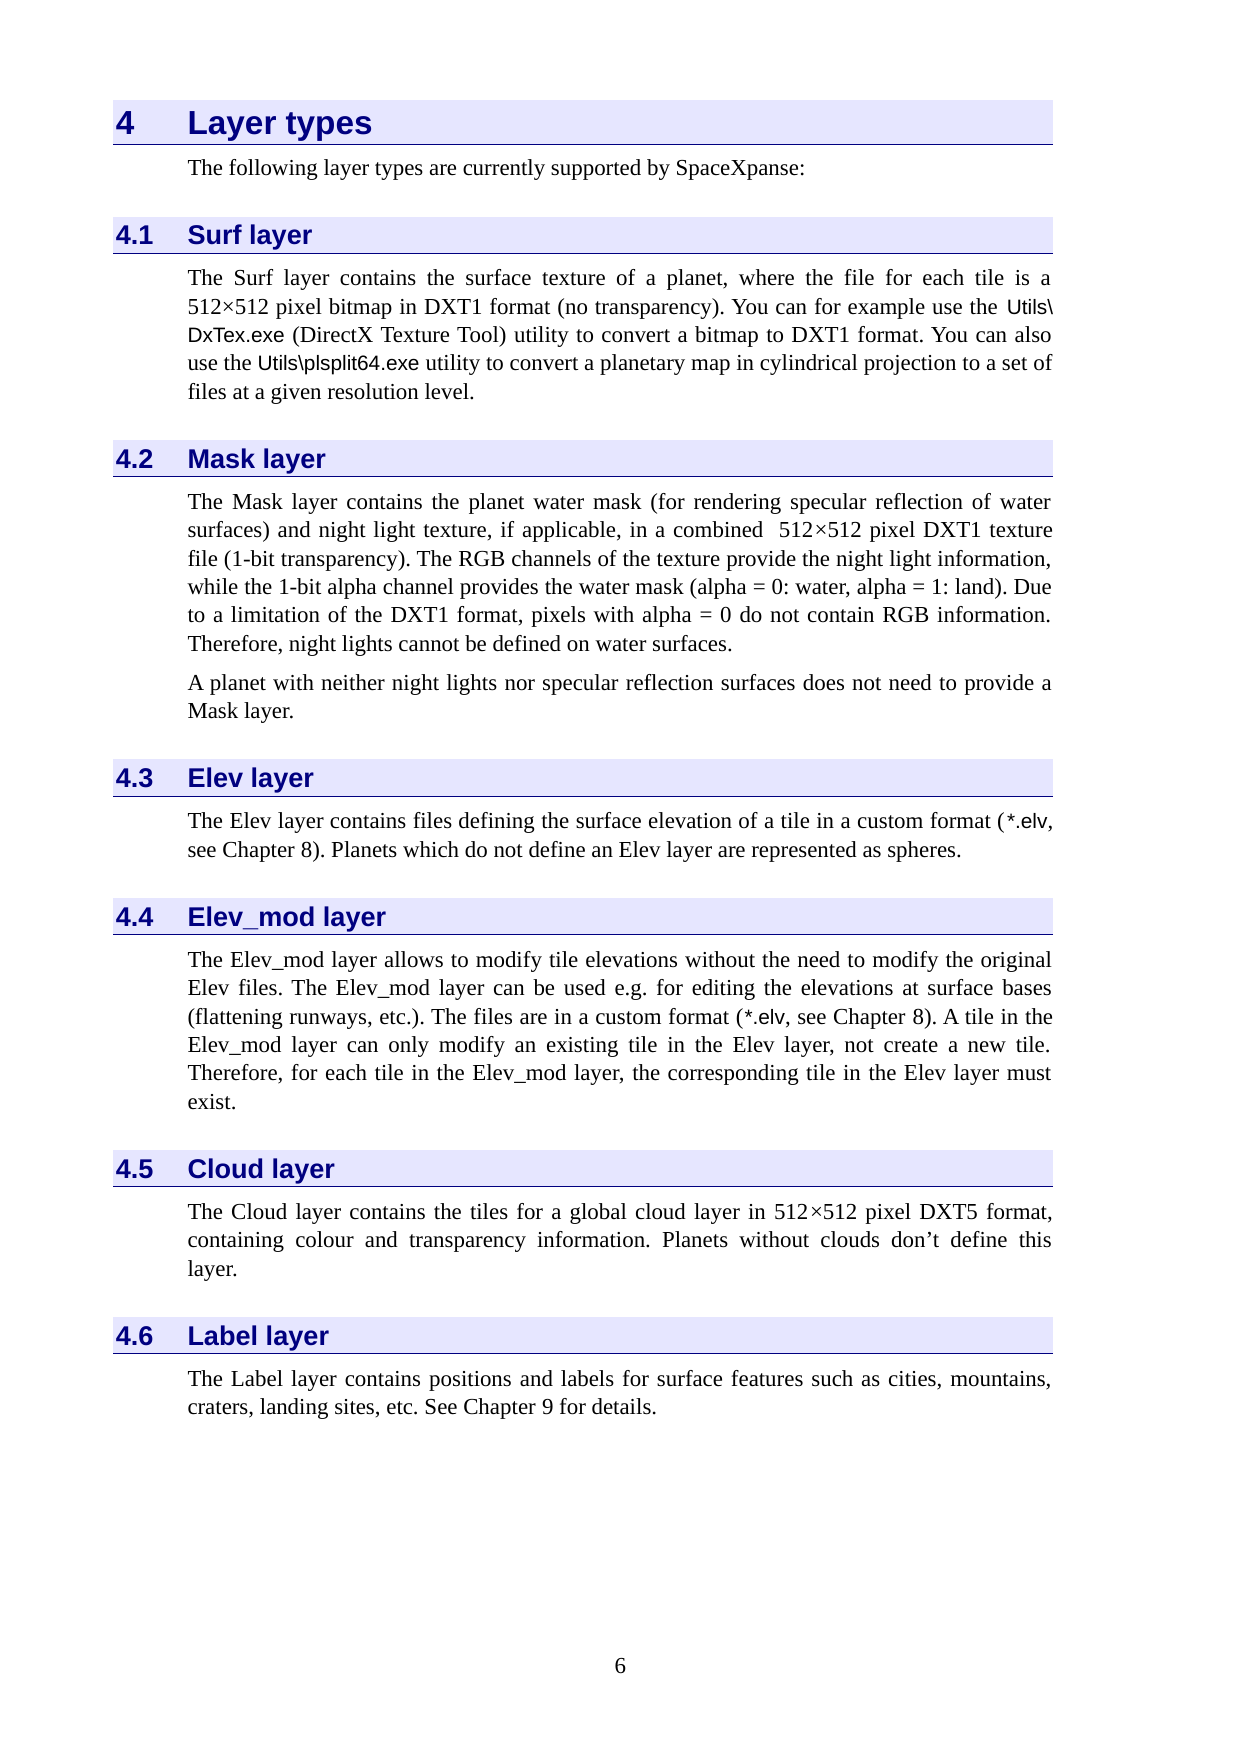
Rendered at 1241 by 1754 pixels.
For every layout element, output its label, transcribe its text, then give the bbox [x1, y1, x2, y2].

subtitle Surf layer [113, 217, 1053, 253]
text The Label layer contains positions and labels for surface features such as cities, mountains, craters, landing sites, etc. See Chapter 9 for details. [187, 1364, 1053, 1420]
text The Elev_mod layer allows to modify tile elevations without the need to modify the original Elev files. The Elev_mod layer can be used e.g. for editing the elevations at surface bases (flattening runways, etc.). The files are in a custom format (*.elv, see Chapter 8). A tile in the Elev_mod layer can only modify an existing tile in the Elev layer, not create a new tile. Therefore, for each tile in the Elev_mod layer, the corresponding tile in the Elev layer must exist. [187, 945, 1053, 1115]
subtitle Cloud layer [113, 1150, 1053, 1186]
subtitle Elev layer [113, 759, 1053, 796]
subtitle Elev_mod layer [113, 898, 1053, 934]
text The Cloud layer contains the tiles for a global cloud layer in 512×512 pixel DXT5 format, containing colour and transparency information. Planets without clouds don’t define this layer. [187, 1197, 1053, 1282]
text The following layer types are currently supported by SpaceXpanse: [187, 153, 1053, 181]
subtitle Label layer [113, 1317, 1053, 1353]
text The Mask layer contains the planet water mask (for rendering specular reflection of water surfaces) and night light texture, if applicable, in a combined 512×512 pixel DXT1 texture file (1-bit transparency). The RGB channels of the texture provide the night light information, while the 1-bit alpha channel provides the water mask (alpha = 0: water, alpha = 1: land). Due to a limitation of the DXT1 format, pixels with alpha = 0 do not contain RGB information. Therefore, night lights cannot be defined on water surfaces. [187, 487, 1053, 657]
text The Surf layer contains the surface texture of a planet, where the file for each tile is a 512×512 pixel bitmap in DXT1 format (no transparency). You can for example use the Utils\DxTex.exe (DirectX Texture Tool) utility to convert a bitmap to DXT1 format. You can also use the Utils\plsplit64.exe utility to convert a planetary map in cylindrical projection to a set of files at a given resolution level. [187, 263, 1053, 405]
subtitle Mask layer [113, 440, 1053, 476]
subtitle Layer types [113, 100, 1053, 144]
text The Elev layer contains files defining the surface elevation of a tile in a custom format (*.elv, see Chapter 8). Planets which do not define an Elev layer are represented as spheres. [187, 806, 1053, 863]
text A planet with neither night lights nor specular reflection surfaces does not need to provide a Mask layer. [187, 667, 1053, 724]
